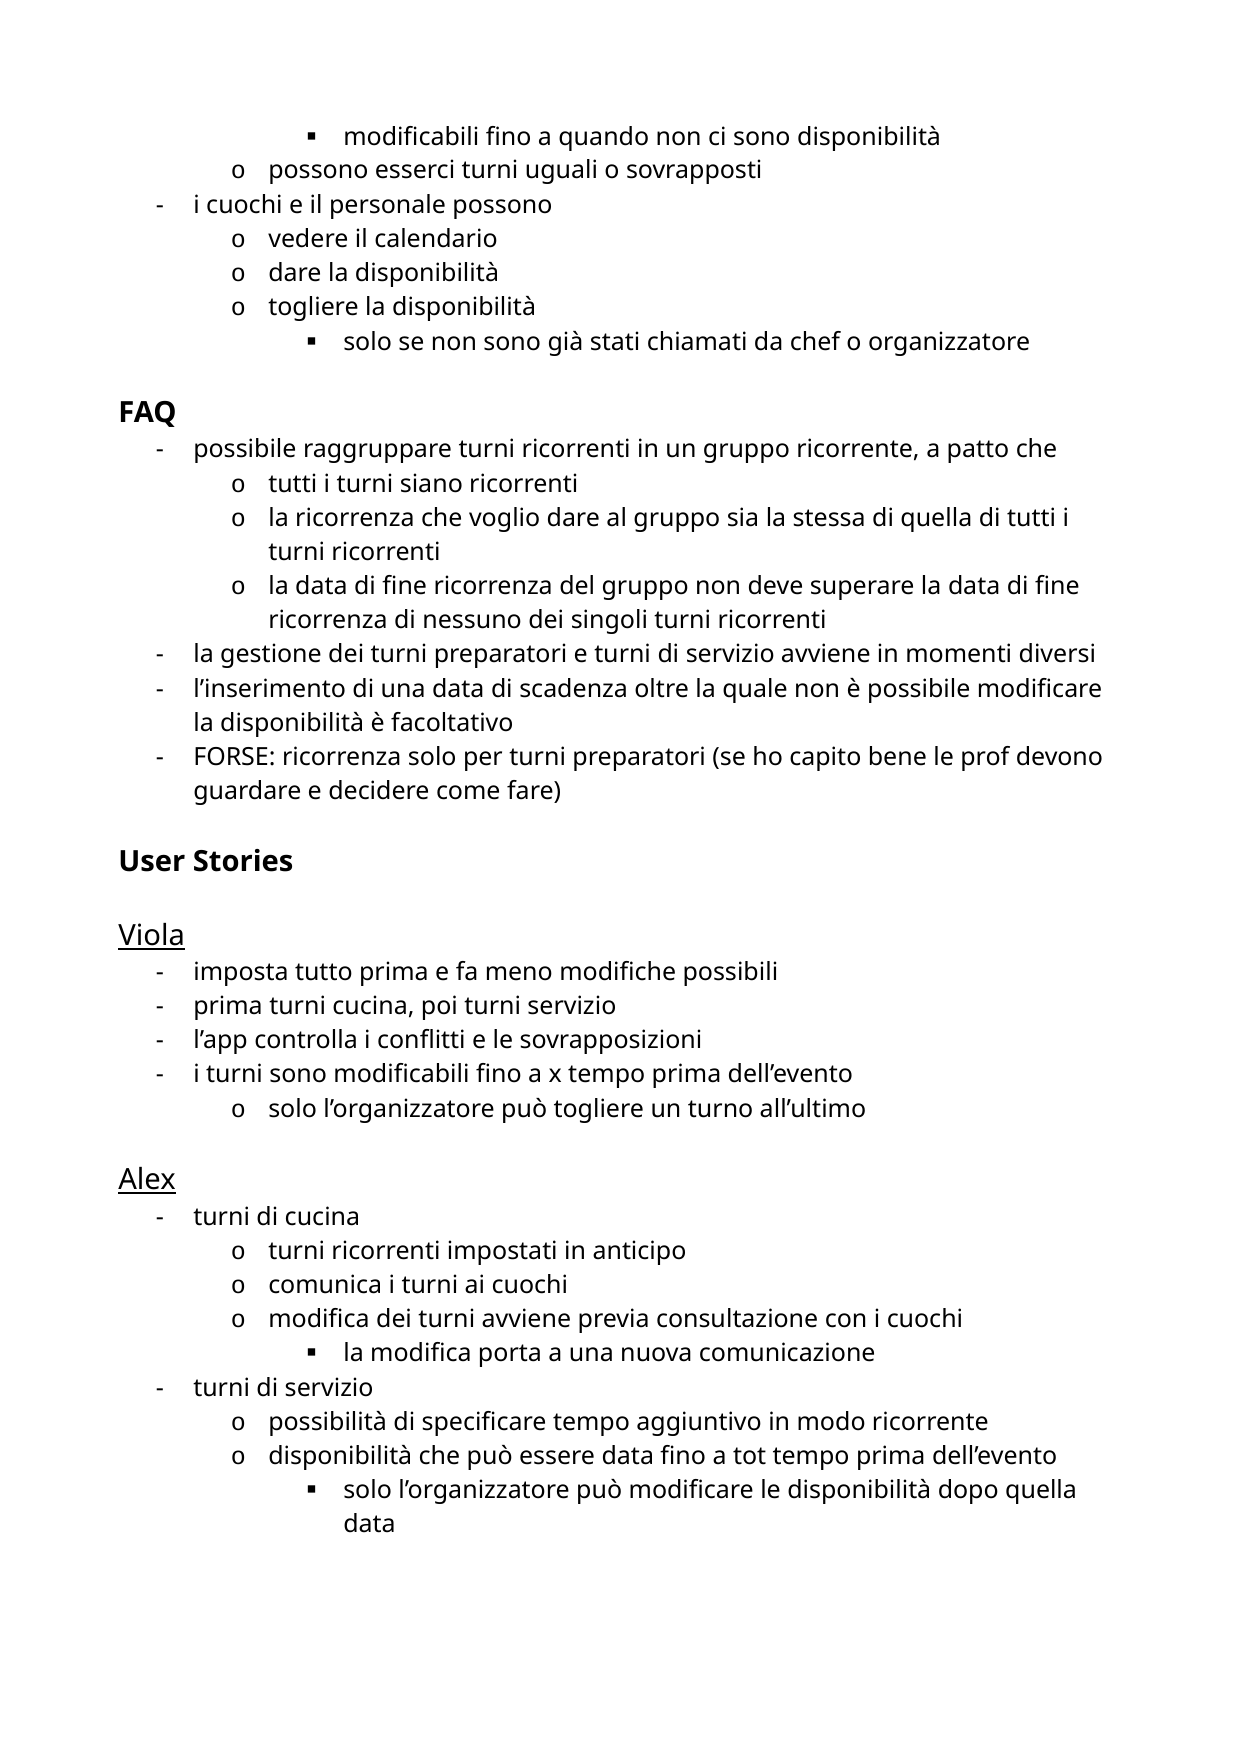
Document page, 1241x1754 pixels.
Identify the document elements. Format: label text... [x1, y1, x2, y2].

list modificabili fino a quando non ci sono disponibilità [306, 118, 1122, 152]
text Viola [118, 914, 1122, 954]
list comunica i turni ai cuochi [231, 1267, 1122, 1301]
list solo l’organizzatore può modificare le disponibilità dopo quella data [306, 1472, 1122, 1540]
list disponibilità che può essere data fino a tot tempo prima dell’evento [231, 1437, 1122, 1472]
list la ricorrenza che voglio dare al gruppo sia la stessa di quella di tutti i turni ricorrenti [231, 499, 1122, 568]
list la modifica porta a una nuova comunicazione [306, 1335, 1122, 1369]
list prima turni cucina, poi turni servizio [156, 988, 1122, 1022]
list turni di cucina [156, 1198, 1122, 1232]
list la data di fine ricorrenza del gruppo non deve superare la data di fine ricorrenza di nessuno dei singoli turni ricorrenti [231, 568, 1122, 636]
list solo l’organizzatore può togliere un turno all’ultimo [231, 1090, 1122, 1124]
list tutti i turni siano ricorrenti [231, 465, 1122, 499]
text User Stories [118, 841, 1122, 880]
list imposta tutto prima e fa meno modifiche possibili [156, 954, 1122, 988]
list i turni sono modificabili fino a x tempo prima dell’evento [156, 1056, 1122, 1090]
list l’app controlla i conflitti e le sovrapposizioni [156, 1022, 1122, 1056]
list i cuochi e il personale possono [156, 186, 1122, 221]
list possibile raggruppare turni ricorrenti in un gruppo ricorrente, a patto che [156, 431, 1122, 465]
list solo se non sono già stati chiamati da chef o organizzatore [306, 323, 1122, 357]
list togliere la disponibilità [231, 289, 1122, 323]
list possibilità di specificare tempo aggiuntivo in modo ricorrente [231, 1403, 1122, 1437]
list la gestione dei turni preparatori e turni di servizio avviene in momenti diversi [156, 636, 1122, 670]
list turni di servizio [156, 1369, 1122, 1403]
list l’inserimento di una data di scadenza oltre la quale non è possibile modificare la disponibilità è facoltativo [156, 670, 1122, 738]
list FORSE: ricorrenza solo per turni preparatori (se ho capito bene le prof devono guardare e decidere come fare) [156, 738, 1122, 806]
list possono esserci turni uguali o sovrapposti [231, 152, 1122, 186]
list modifica dei turni avviene previa consultazione con i cuochi [231, 1301, 1122, 1335]
list vedere il calendario [231, 221, 1122, 255]
list turni ricorrenti impostati in anticipo [231, 1232, 1122, 1267]
text Alex [118, 1158, 1122, 1198]
text FAQ [118, 391, 1122, 431]
list dare la disponibilità [231, 255, 1122, 289]
